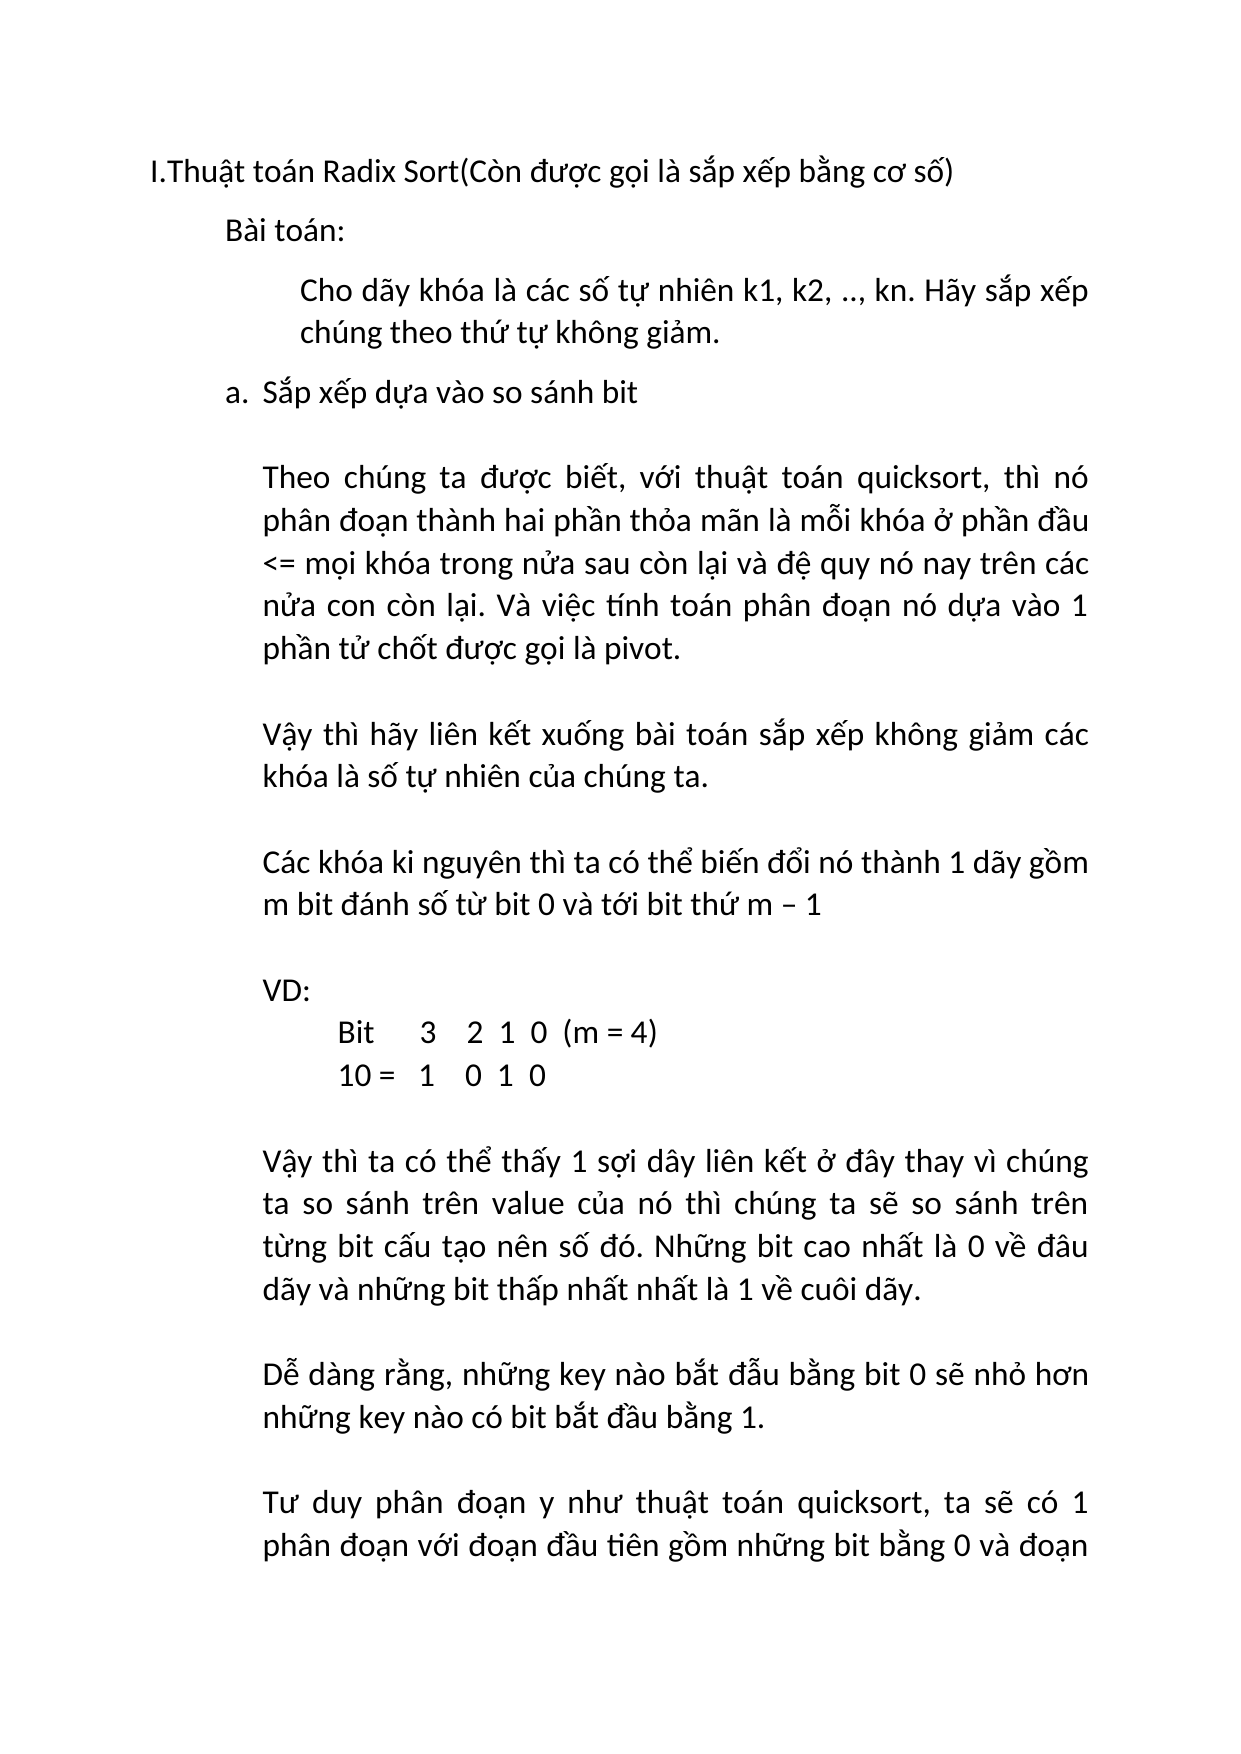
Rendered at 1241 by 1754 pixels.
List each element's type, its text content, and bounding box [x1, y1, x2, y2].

list Theo chúng ta được biết, với thuật toán quicksort, thì nó phân đoạn thành hai phần thỏa mãn là mỗi khóa ở phần đầu <= mọi khóa trong nửa sau còn lại và đệ quy nó nay trên các nửa con còn lại. Và việc tính toán phân đoạn nó dựa vào 1 phần tử chốt được gọi là pivot. [262, 456, 1090, 668]
list VD: [262, 969, 1090, 1009]
list 10 = 1 0 1 0 [262, 1054, 1090, 1095]
list Sắp xếp dựa vào so sánh bit [225, 371, 1090, 412]
list Dễ dàng rằng, những key nào bắt đẫu bằng bit 0 sẽ nhỏ hơn những key nào có bit bắt đầu bằng 1. [262, 1353, 1090, 1437]
text Bài toán: [150, 209, 1090, 250]
list Các khóa ki nguyên thì ta có thể biến đổi nó thành 1 dãy gồm m bit đánh số từ bit 0 và tới bit thứ m – 1 [262, 841, 1090, 924]
text I.Thuật toán Radix Sort(Còn được gọi là sắp xếp bằng cơ số) [150, 150, 1090, 191]
list Tư duy phân đoạn y như thuật toán quicksort, ta sẽ có 1 phân đoạn với đoạn đầu tiên gồm những bit bằng 0 và đoạn [262, 1481, 1090, 1565]
list Vậy thì hãy liên kết xuống bài toán sắp xếp không giảm các khóa là số tự nhiên của chúng ta. [262, 712, 1090, 796]
list Vậy thì ta có thể thấy 1 sợi dây liên kết ở đây thay vì chúng ta so sánh trên value của nó thì chúng ta sẽ so sánh trên từng bit cấu tạo nên số đó. Những bit cao nhất là 0 về đâu dãy và những bit thấp nhất nhất là 1 về cuôi dãy. [262, 1139, 1090, 1308]
text Cho dãy khóa là các số tự nhiên k1, k2, .., kn. Hãy sắp xếp chúng theo thứ tự không giảm. [300, 269, 1090, 352]
list Bit 3 2 1 0 (m = 4) [262, 1011, 1090, 1052]
